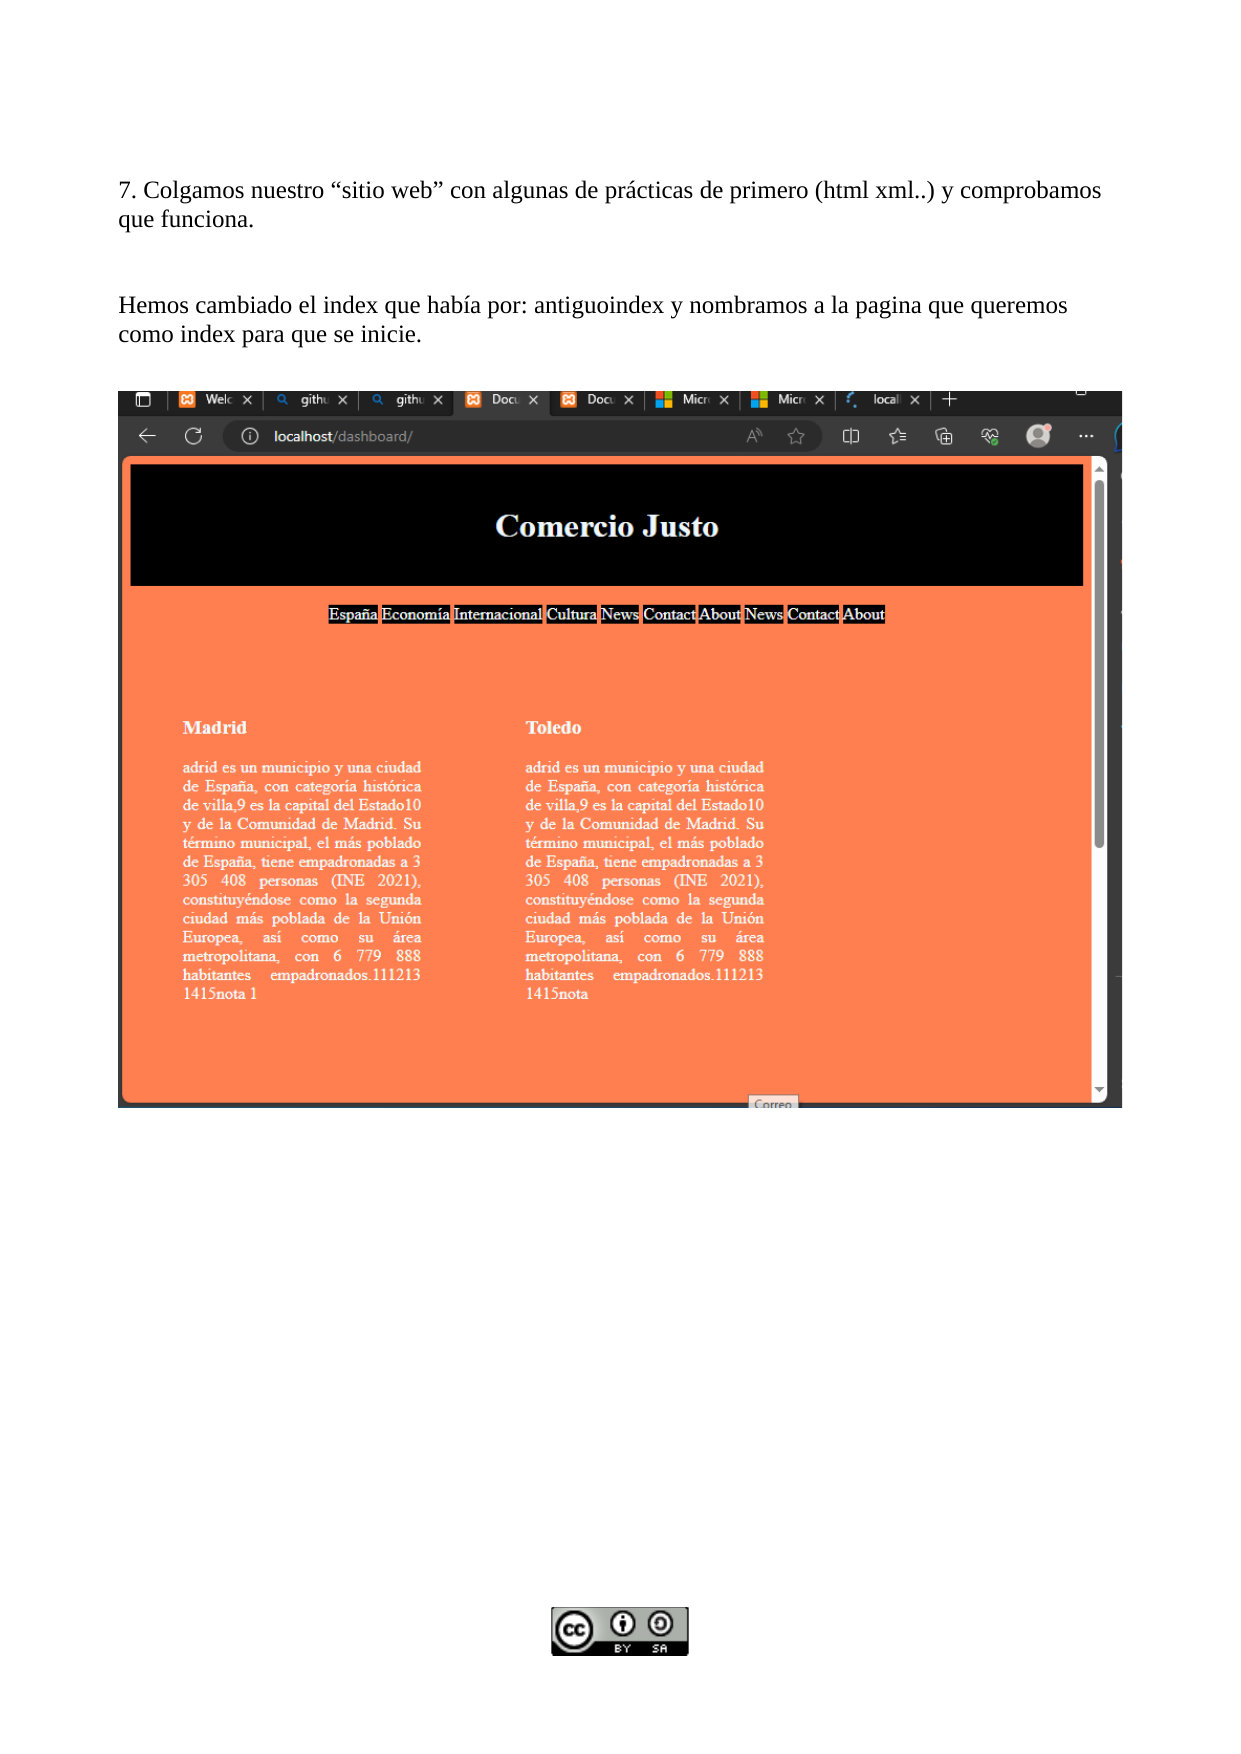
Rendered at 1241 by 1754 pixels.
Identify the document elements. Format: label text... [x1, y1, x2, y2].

picture [551, 1607, 689, 1656]
text 7. Colgamos nuestro “sitio web” con algunas de prácticas de primero (html xml..) y comprobamos que funciona. [118, 176, 1122, 233]
picture [118, 391, 1123, 1108]
text Hemos cambiado el index que había por: antiguoindex y nombramos a la pagina que queremos como index para que se inicie. [118, 291, 1122, 348]
